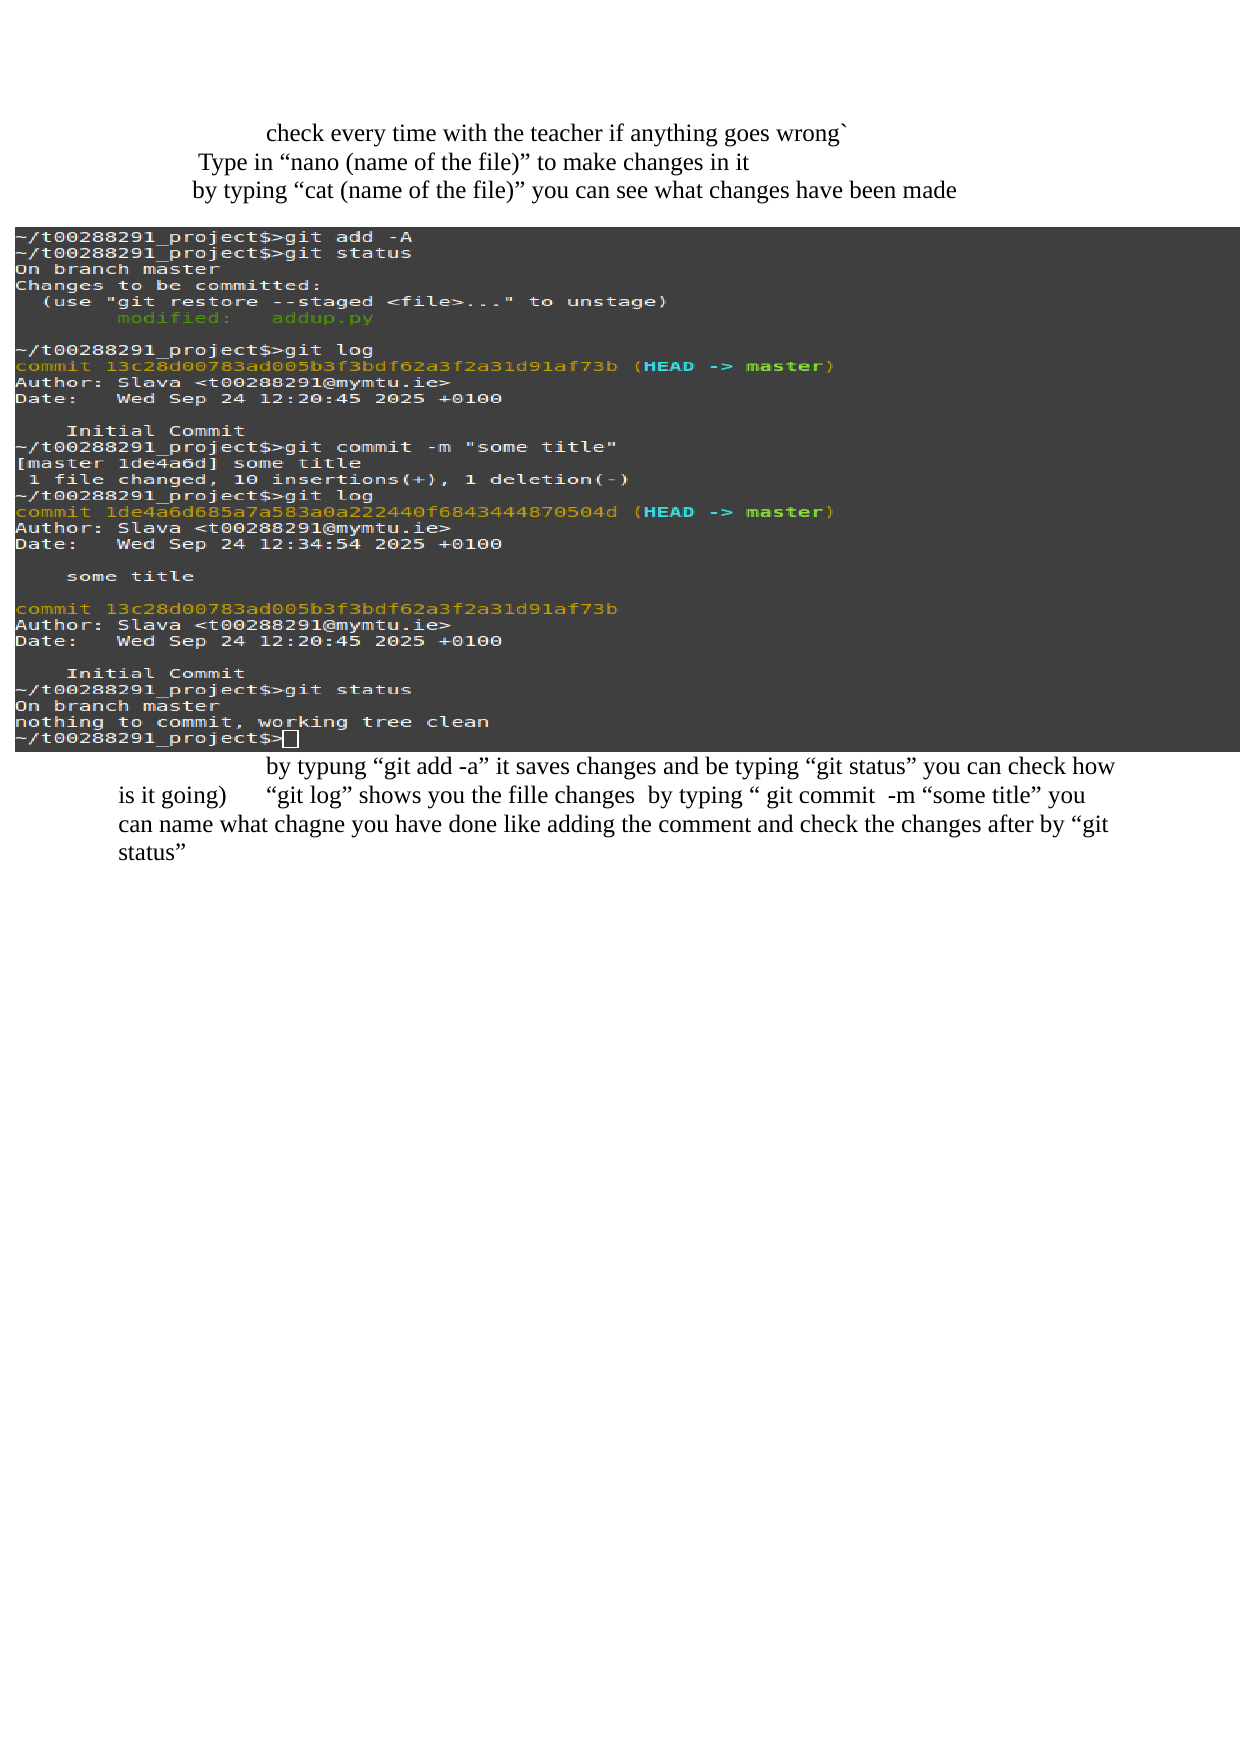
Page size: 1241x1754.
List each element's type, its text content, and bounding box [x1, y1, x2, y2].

text check every time with the teacher if anything goes wrong` Type in “nano (name of the file)” to make changes in it [118, 118, 1122, 176]
text by typung “git add -a” it saves changes and be typing “git status” you can check how is it going) “git log” shows you the fille changes by typing “ git commit -m “some title” you can name what chagne you have done like adding the comment and check the changes after by “git status” [118, 752, 1122, 866]
text by typing “cat (name of the file)” you can see what changes have been made [118, 176, 1122, 227]
picture [15, 227, 1240, 752]
